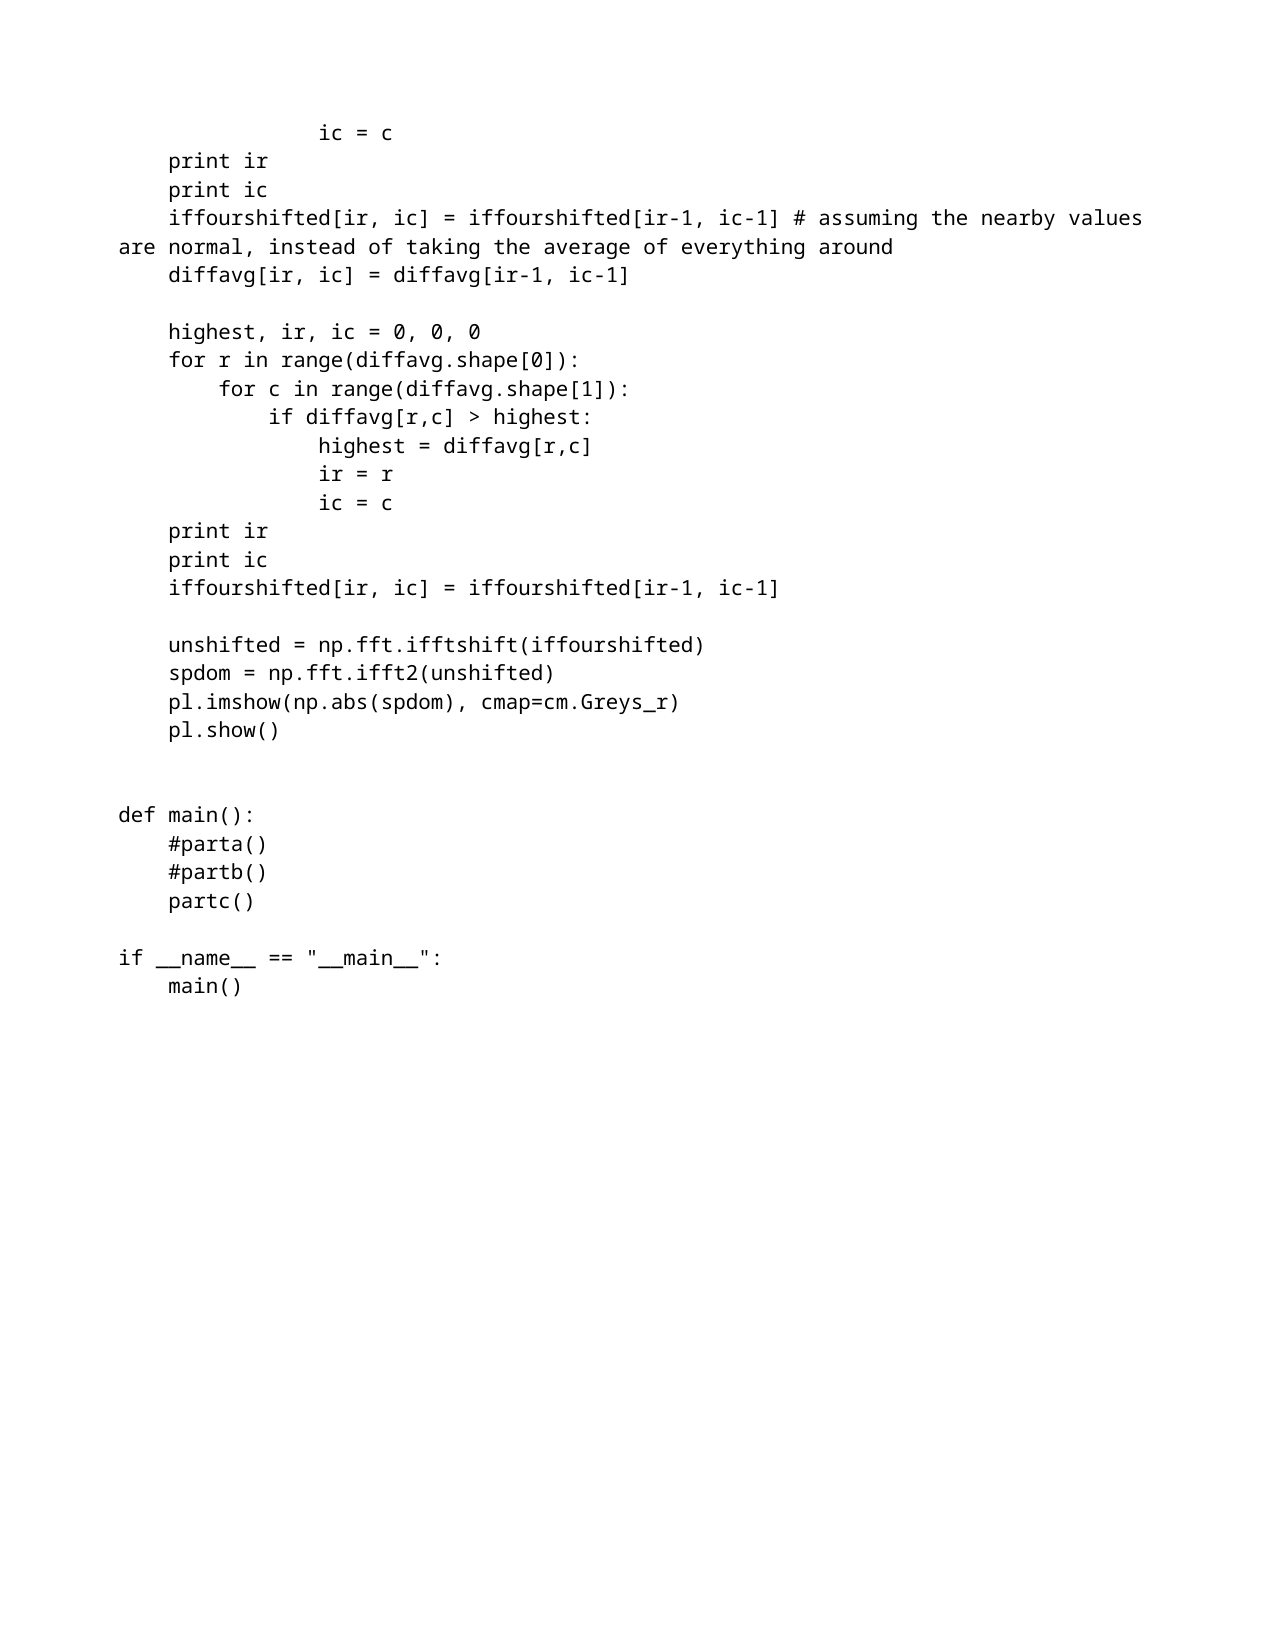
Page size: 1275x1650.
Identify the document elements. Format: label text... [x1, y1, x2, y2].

text def main(): [118, 801, 1157, 829]
text pl.show() [118, 715, 1157, 744]
text for r in range(diffavg.shape[0]): [118, 346, 1157, 374]
text main() [118, 971, 1157, 1000]
text highest = diffavg[r,c] [118, 431, 1157, 459]
text spdom = np.fft.ifft2(unshifted) [118, 658, 1157, 687]
text #partb() [118, 857, 1157, 886]
text highest, ir, ic = 0, 0, 0 [118, 317, 1157, 346]
text unshifted = np.fft.ifftshift(iffourshifted) [118, 630, 1157, 658]
text if __name__ == "__main__": [118, 943, 1157, 971]
text if diffavg[r,c] > highest: [118, 402, 1157, 431]
text print ic [118, 175, 1157, 203]
text #parta() [118, 829, 1157, 857]
text ir = r [118, 459, 1157, 488]
text iffourshifted[ir, ic] = iffourshifted[ir-1, ic-1] # assuming the nearby values are normal, instead of taking the average of everything around [118, 203, 1157, 260]
text diffavg[ir, ic] = diffavg[ir-1, ic-1] [118, 260, 1157, 289]
text print ir [118, 147, 1157, 175]
text ic = c [118, 488, 1157, 516]
text iffourshifted[ir, ic] = iffourshifted[ir-1, ic-1] [118, 573, 1157, 602]
text ic = c [118, 118, 1157, 147]
text for c in range(diffavg.shape[1]): [118, 374, 1157, 402]
text pl.imshow(np.abs(spdom), cmap=cm.Greys_r) [118, 687, 1157, 715]
text print ic [118, 545, 1157, 573]
text partc() [118, 886, 1157, 914]
text print ir [118, 516, 1157, 545]
